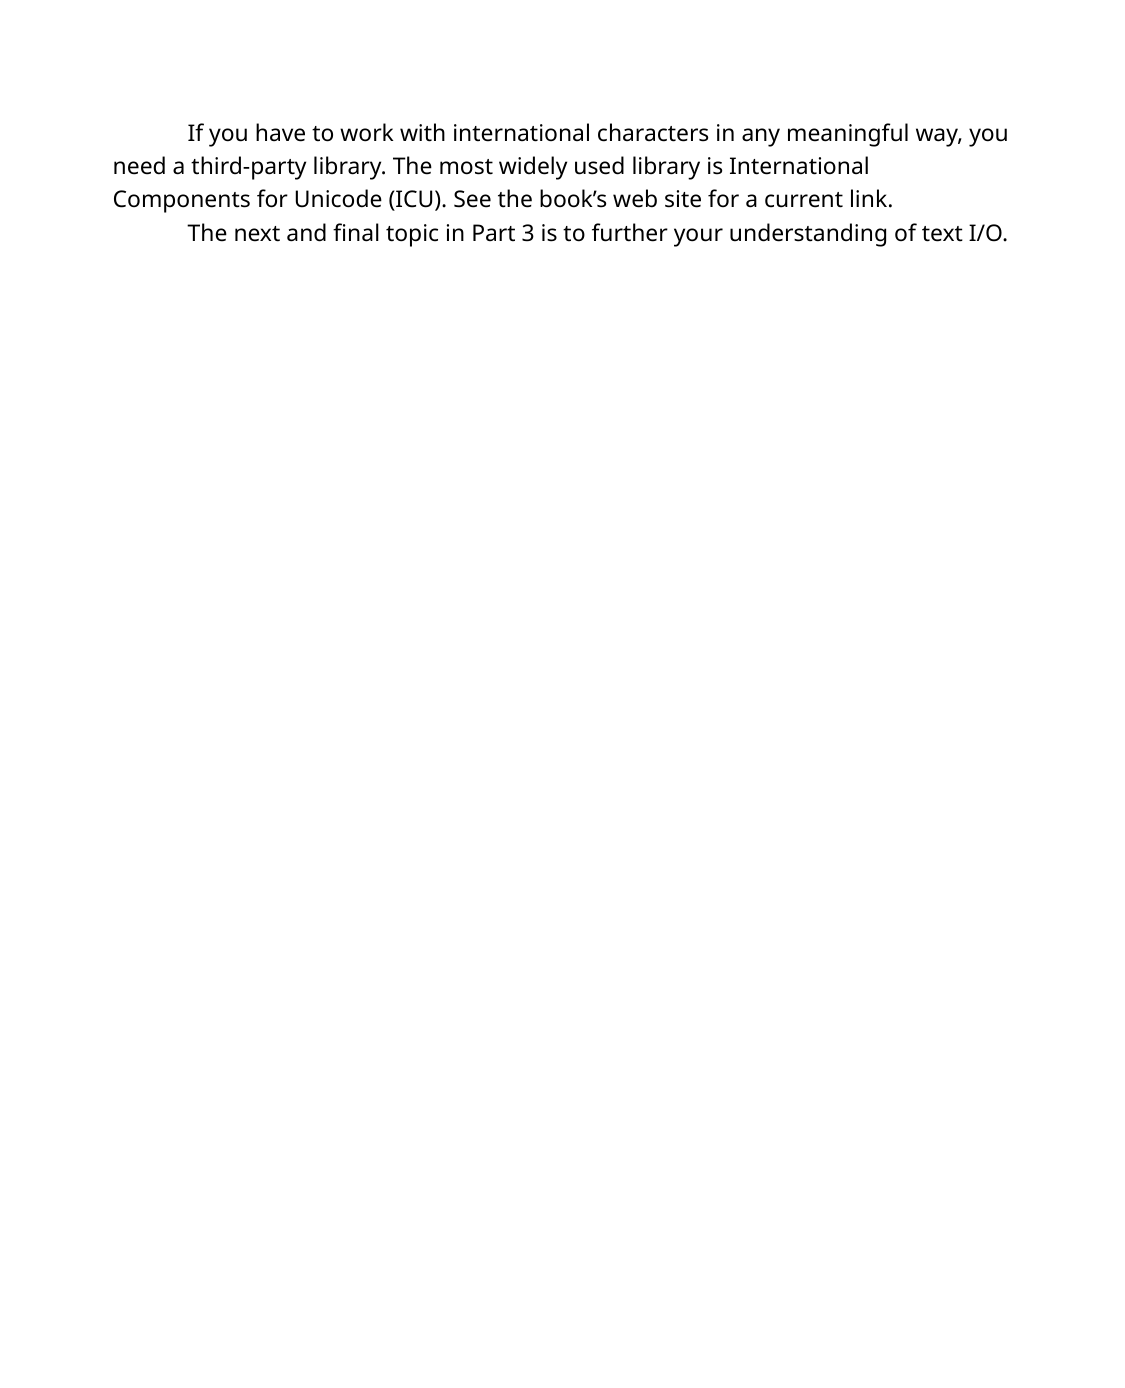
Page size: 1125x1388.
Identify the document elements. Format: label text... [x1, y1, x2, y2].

text If you have to work with international characters in any meaningful way, you need a third-party library. The most widely used library is International Components for Unicode (ICU). See the book’s web site for a current link. [112, 115, 1012, 215]
text The next and final topic in Part 3 is to further your understanding of text I/O. [112, 215, 1012, 248]
